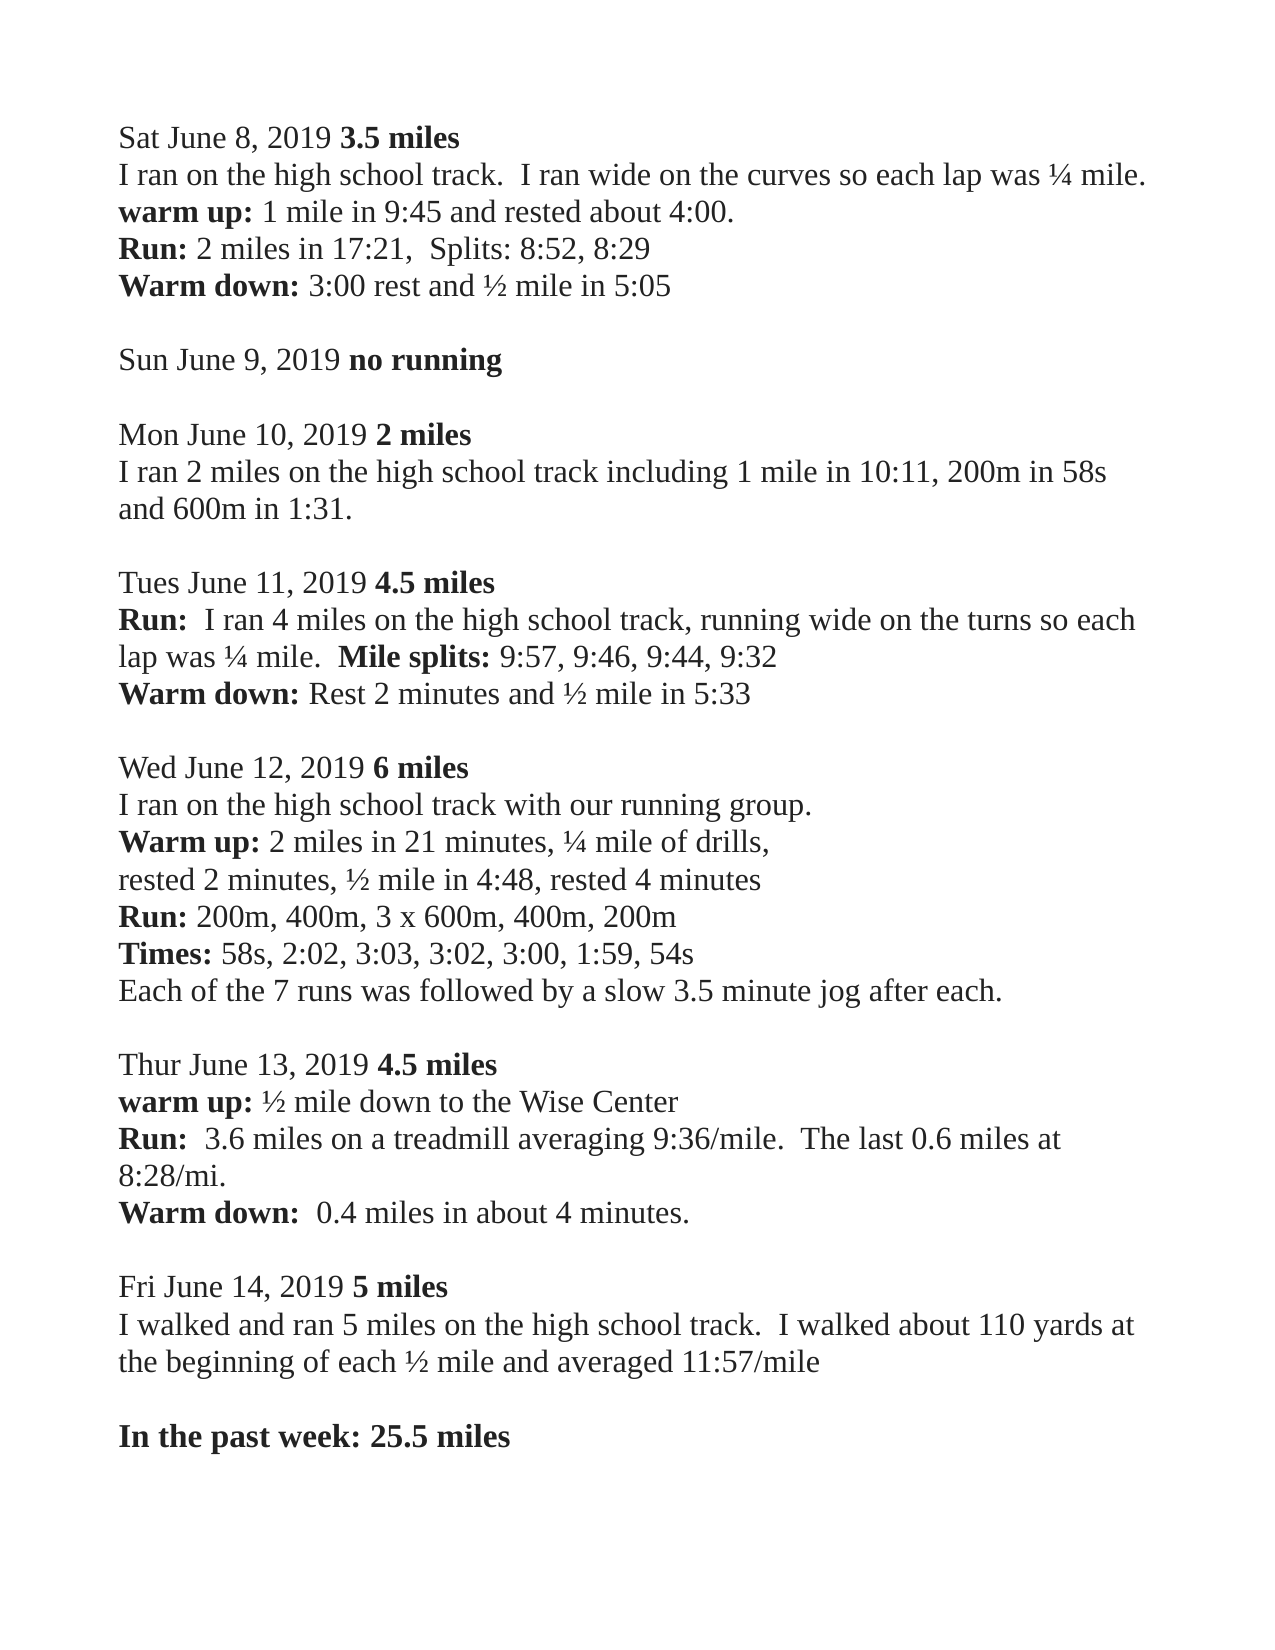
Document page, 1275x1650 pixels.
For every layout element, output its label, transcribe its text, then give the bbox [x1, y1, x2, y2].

text Sun June 9, 2019 no running [118, 341, 1161, 378]
text Run: 2 miles in 17:21, Splits: 8:52, 8:29 [118, 229, 1161, 266]
text Warm down: Rest 2 minutes and ½ mile in 5:33 [118, 674, 1161, 711]
text Each of the 7 runs was followed by a slow 3.5 minute jog after each. [118, 971, 1161, 1008]
text I walked and ran 5 miles on the high school track. I walked about 110 yards at the beginning of each ½ mile and averaged 11:57/mile [118, 1305, 1161, 1379]
text Wed June 12, 2019 6 miles [118, 748, 1161, 786]
text warm up: 1 mile in 9:45 and rested about 4:00. [118, 192, 1161, 229]
text Run: 200m, 400m, 3 x 600m, 400m, 200m [118, 897, 1161, 934]
text Sat June 8, 2019 3.5 miles [118, 118, 1161, 155]
text warm up: ½ mile down to the Wise Center [118, 1082, 1161, 1119]
text Warm down: 0.4 miles in about 4 minutes. [118, 1193, 1161, 1231]
text In the past week: 25.5 miles [118, 1416, 1161, 1454]
text I ran on the high school track. I ran wide on the curves so each lap was ¼ mile. [118, 155, 1161, 192]
text Thur June 13, 2019 4.5 miles [118, 1045, 1161, 1082]
text Mon June 10, 2019 2 miles [118, 415, 1161, 452]
text rested 2 minutes, ½ mile in 4:48, rested 4 minutes [118, 860, 1161, 897]
text Tues June 11, 2019 4.5 miles [118, 563, 1161, 600]
text Warm down: 3:00 rest and ½ mile in 5:05 [118, 266, 1161, 303]
text Fri June 14, 2019 5 miles [118, 1268, 1161, 1305]
text I ran on the high school track with our running group. [118, 786, 1161, 823]
text Times: 58s, 2:02, 3:03, 3:02, 3:00, 1:59, 54s [118, 934, 1161, 971]
text Run: I ran 4 miles on the high school track, running wide on the turns so each lap was ¼ mile. Mile splits: 9:57, 9:46, 9:44, 9:32 [118, 600, 1161, 674]
text Run: 3.6 miles on a treadmill averaging 9:36/mile. The last 0.6 miles at 8:28/mi. [118, 1119, 1161, 1193]
text I ran 2 miles on the high school track including 1 mile in 10:11, 200m in 58s and 600m in 1:31. [118, 452, 1161, 526]
text Warm up: 2 miles in 21 minutes, ¼ mile of drills, [118, 823, 1161, 860]
